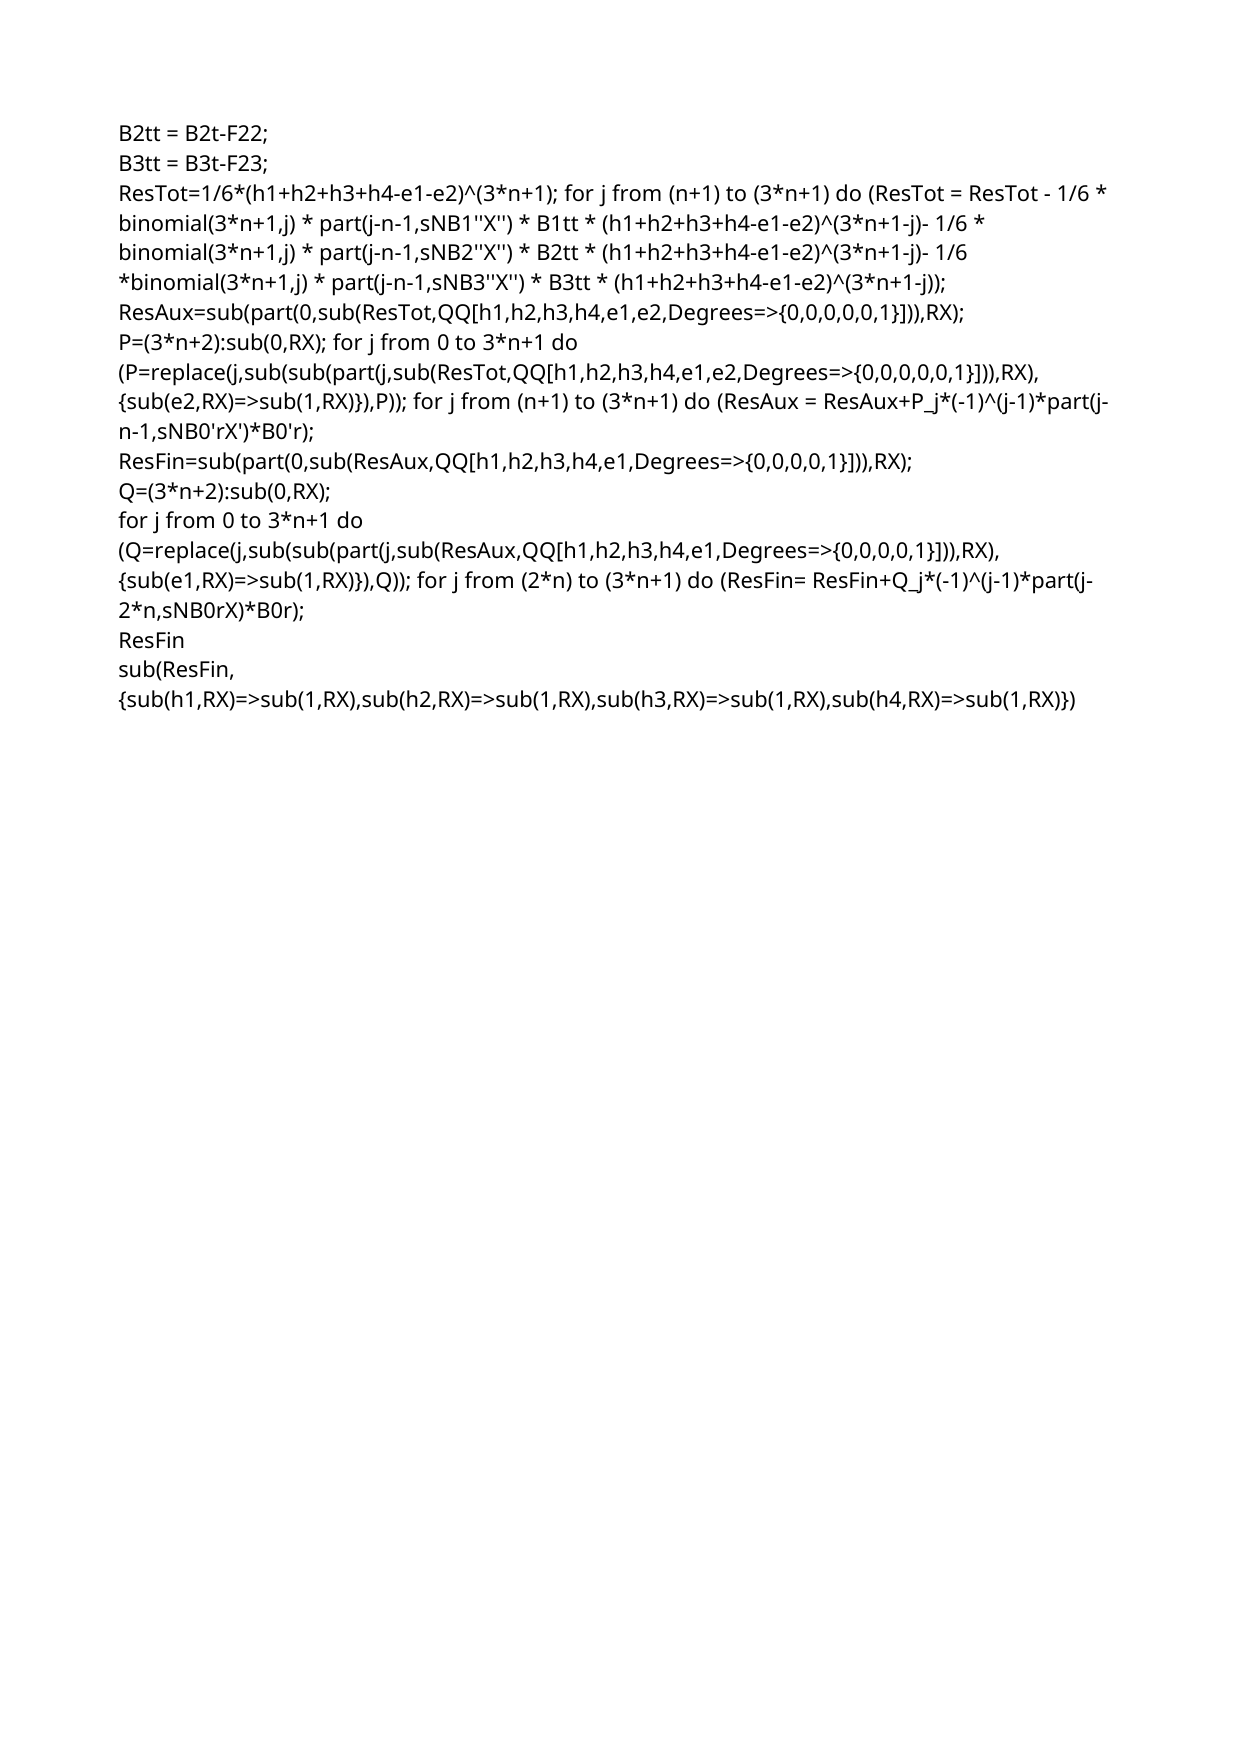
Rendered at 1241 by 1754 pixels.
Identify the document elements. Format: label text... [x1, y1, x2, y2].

text B3tt = B3t-F23; [118, 148, 1122, 178]
text for j from 0 to 3*n+1 do (Q=replace(j,sub(sub(part(j,sub(ResAux,QQ[h1,h2,h3,h4,e1,Degrees=>{0,0,0,0,1}])),RX),{sub(e1,RX)=>sub(1,RX)}),Q)); for j from (2*n) to (3*n+1) do (ResFin= ResFin+Q_j*(-1)^(j-1)*part(j-2*n,sNB0rX)*B0r); [118, 505, 1122, 624]
text B2tt = B2t-F22; [118, 118, 1122, 148]
text ResFin [118, 624, 1122, 654]
text ResTot=1/6*(h1+h2+h3+h4-e1-e2)^(3*n+1); for j from (n+1) to (3*n+1) do (ResTot = ResTot - 1/6 * binomial(3*n+1,j) * part(j-n-1,sNB1''X'') * B1tt * (h1+h2+h3+h4-e1-e2)^(3*n+1-j)- 1/6 * binomial(3*n+1,j) * part(j-n-1,sNB2''X'') * B2tt * (h1+h2+h3+h4-e1-e2)^(3*n+1-j)- 1/6 *binomial(3*n+1,j) * part(j-n-1,sNB3''X'') * B3tt * (h1+h2+h3+h4-e1-e2)^(3*n+1-j)); ResAux=sub(part(0,sub(ResTot,QQ[h1,h2,h3,h4,e1,e2,Degrees=>{0,0,0,0,0,1}])),RX); P=(3*n+2):sub(0,RX); for j from 0 to 3*n+1 do (P=replace(j,sub(sub(part(j,sub(ResTot,QQ[h1,h2,h3,h4,e1,e2,Degrees=>{0,0,0,0,0,1}])),RX),{sub(e2,RX)=>sub(1,RX)}),P)); for j from (n+1) to (3*n+1) do (ResAux = ResAux+P_j*(-1)^(j-1)*part(j-n-1,sNB0'rX')*B0'r); [118, 178, 1122, 446]
text ResFin=sub(part(0,sub(ResAux,QQ[h1,h2,h3,h4,e1,Degrees=>{0,0,0,0,1}])),RX); Q=(3*n+2):sub(0,RX); [118, 446, 1122, 505]
text sub(ResFin,{sub(h1,RX)=>sub(1,RX),sub(h2,RX)=>sub(1,RX),sub(h3,RX)=>sub(1,RX),sub(h4,RX)=>sub(1,RX)}) [118, 654, 1122, 743]
